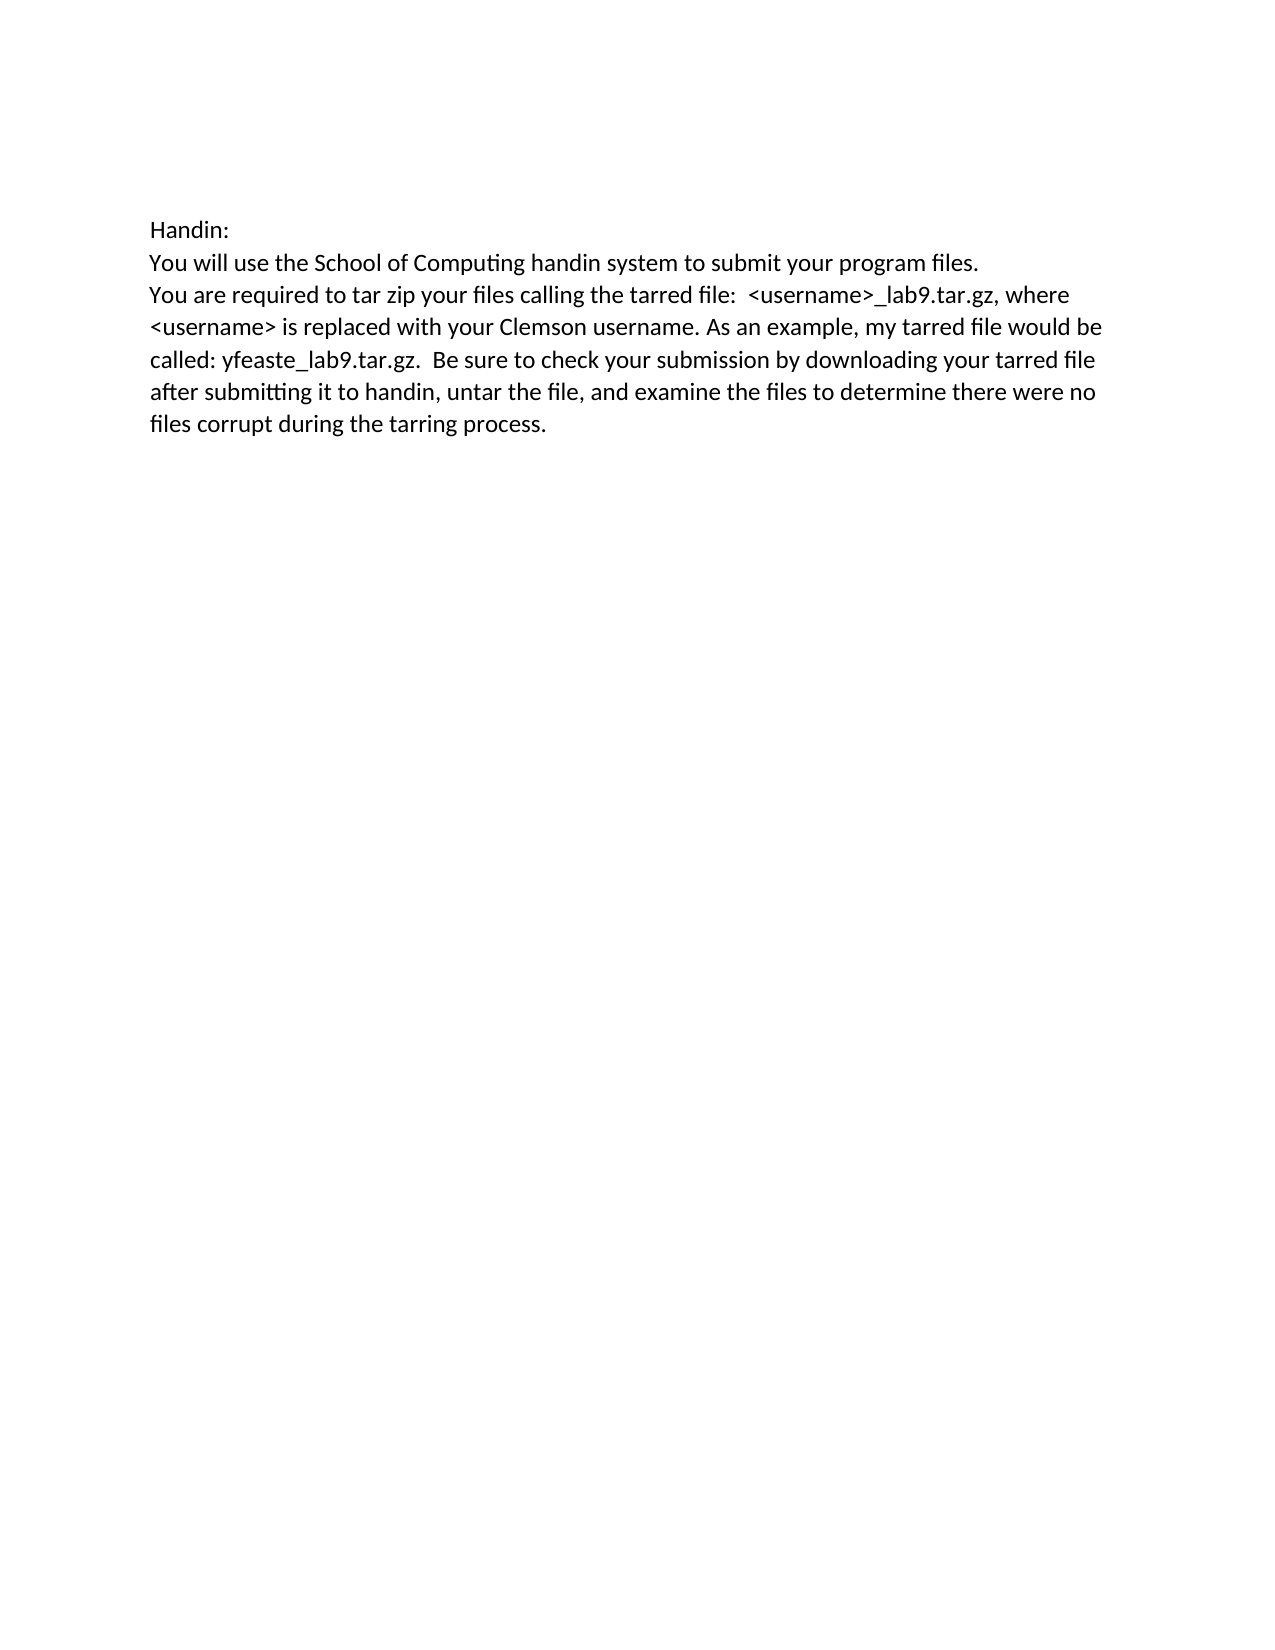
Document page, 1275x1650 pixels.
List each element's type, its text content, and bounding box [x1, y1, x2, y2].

text Handin: [150, 214, 1129, 245]
text You are required to tar zip your files calling the tarred file: <username>_lab9.tar.gz, where <username> is replaced with your Clemson username. As an example, my tarred file would be called: yfeaste_lab9.tar.gz. Be sure to check your submission by downloading your tarred file after submitting it to handin, untar the file, and examine the files to determine there were no files corrupt during the tarring process. [149, 279, 1129, 439]
text You will use the School of Computing handin system to submit your program files. [149, 247, 1129, 277]
